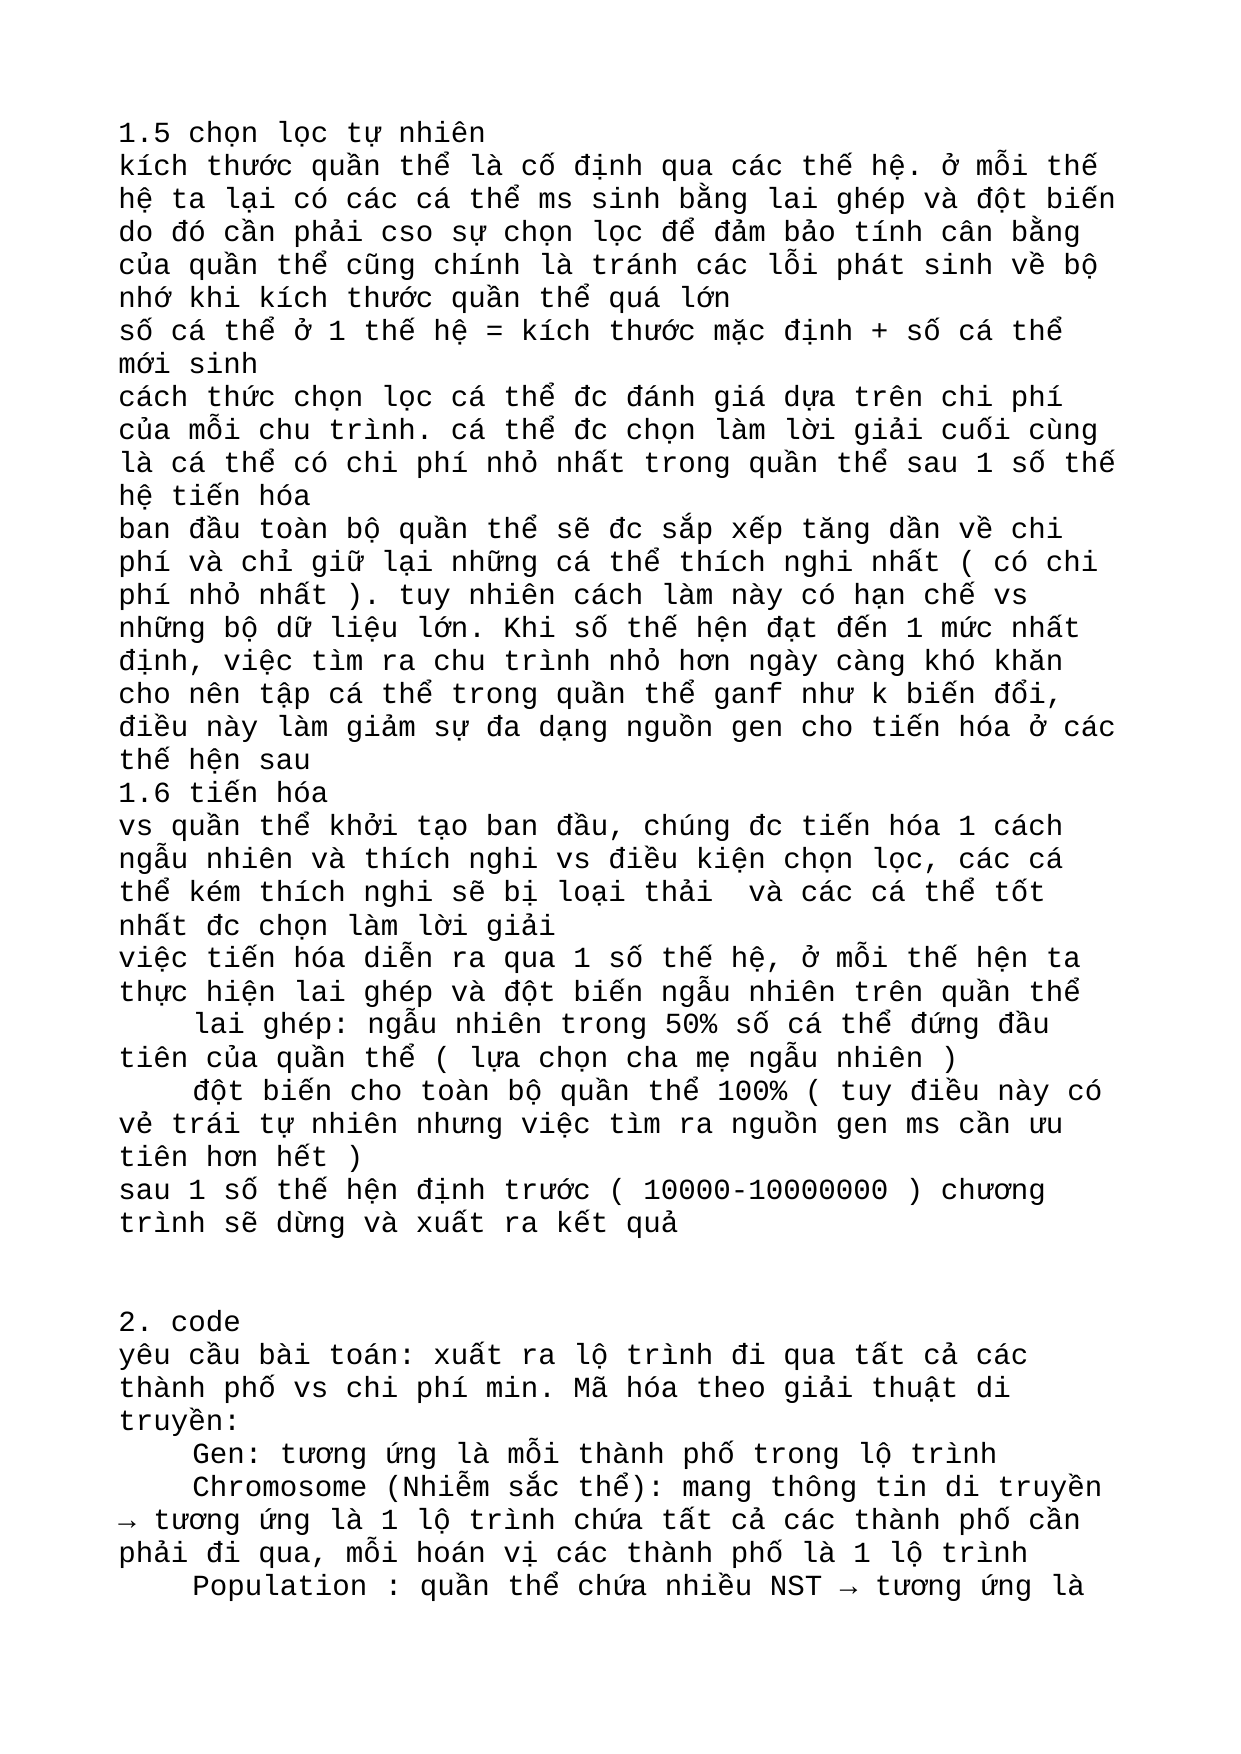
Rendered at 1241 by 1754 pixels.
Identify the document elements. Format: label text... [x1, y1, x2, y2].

text Chromosome (Nhiễm sắc thể): mang thông tin di truyền → tương ứng là 1 lộ trình chứa tất cả các thành phố cần phải đi qua, mỗi hoán vị các thành phố là 1 lộ trình [118, 1472, 1122, 1571]
text 1.5 chọn lọc tự nhiên [118, 118, 1122, 151]
text việc tiến hóa diễn ra qua 1 số thế hệ, ở mỗi thế hện ta thực hiện lai ghép và đột biến ngẫu nhiên trên quần thể [118, 944, 1122, 1010]
text ban đầu toàn bộ quần thể sẽ đc sắp xếp tăng dần về chi phí và chỉ giữ lại những cá thể thích nghi nhất ( có chi phí nhỏ nhất ). tuy nhiên cách làm này có hạn chế vs những bộ dữ liệu lớn. Khi số thế hện đạt đến 1 mức nhất định, việc tìm ra chu trình nhỏ hơn ngày càng khó khăn cho nên tập cá thể trong quần thể ganf như k biến đổi, điều này làm giảm sự đa dạng nguồn gen cho tiến hóa ở các thế hện sau [118, 514, 1122, 778]
text số cá thể ở 1 thế hệ = kích thước mặc định + số cá thể mới sinh [118, 316, 1122, 382]
text Population : quần thể chứa nhiều NST → tương ứng là [118, 1571, 1122, 1604]
text đột biến cho toàn bộ quần thể 100% ( tuy điều này có vẻ trái tự nhiên nhưng việc tìm ra nguồn gen ms cần ưu tiên hơn hết ) [118, 1076, 1122, 1175]
text Gen: tương ứng là mỗi thành phố trong lộ trình [118, 1439, 1122, 1472]
text vs quần thể khởi tạo ban đầu, chúng đc tiến hóa 1 cách ngẫu nhiên và thích nghi vs điều kiện chọn lọc, các cá thể kém thích nghi sẽ bị loại thải và các cá thể tốt nhất đc chọn làm lời giải [118, 812, 1122, 944]
text sau 1 số thế hện định trước ( 10000-10000000 ) chương trình sẽ dừng và xuất ra kết quả [118, 1175, 1122, 1241]
text 2. code [118, 1307, 1122, 1340]
text 1.6 tiến hóa [118, 778, 1122, 812]
text yêu cầu bài toán: xuất ra lộ trình đi qua tất cả các thành phố vs chi phí min. Mã hóa theo giải thuật di truyền: [118, 1340, 1122, 1439]
text cách thức chọn lọc cá thể đc đánh giá dựa trên chi phí của mỗi chu trình. cá thể đc chọn làm lời giải cuối cùng là cá thể có chi phí nhỏ nhất trong quần thể sau 1 số thế hệ tiến hóa [118, 382, 1122, 514]
text lai ghép: ngẫu nhiên trong 50% số cá thể đứng đầu tiên của quần thể ( lựa chọn cha mẹ ngẫu nhiên ) [118, 1010, 1122, 1076]
text kích thước quần thể là cố định qua các thế hệ. ở mỗi thế hệ ta lại có các cá thể ms sinh bằng lai ghép và đột biến do đó cần phải cso sự chọn lọc để đảm bảo tính cân bằng của quần thể cũng chính là tránh các lỗi phát sinh về bộ nhớ khi kích thước quần thể quá lớn [118, 151, 1122, 316]
